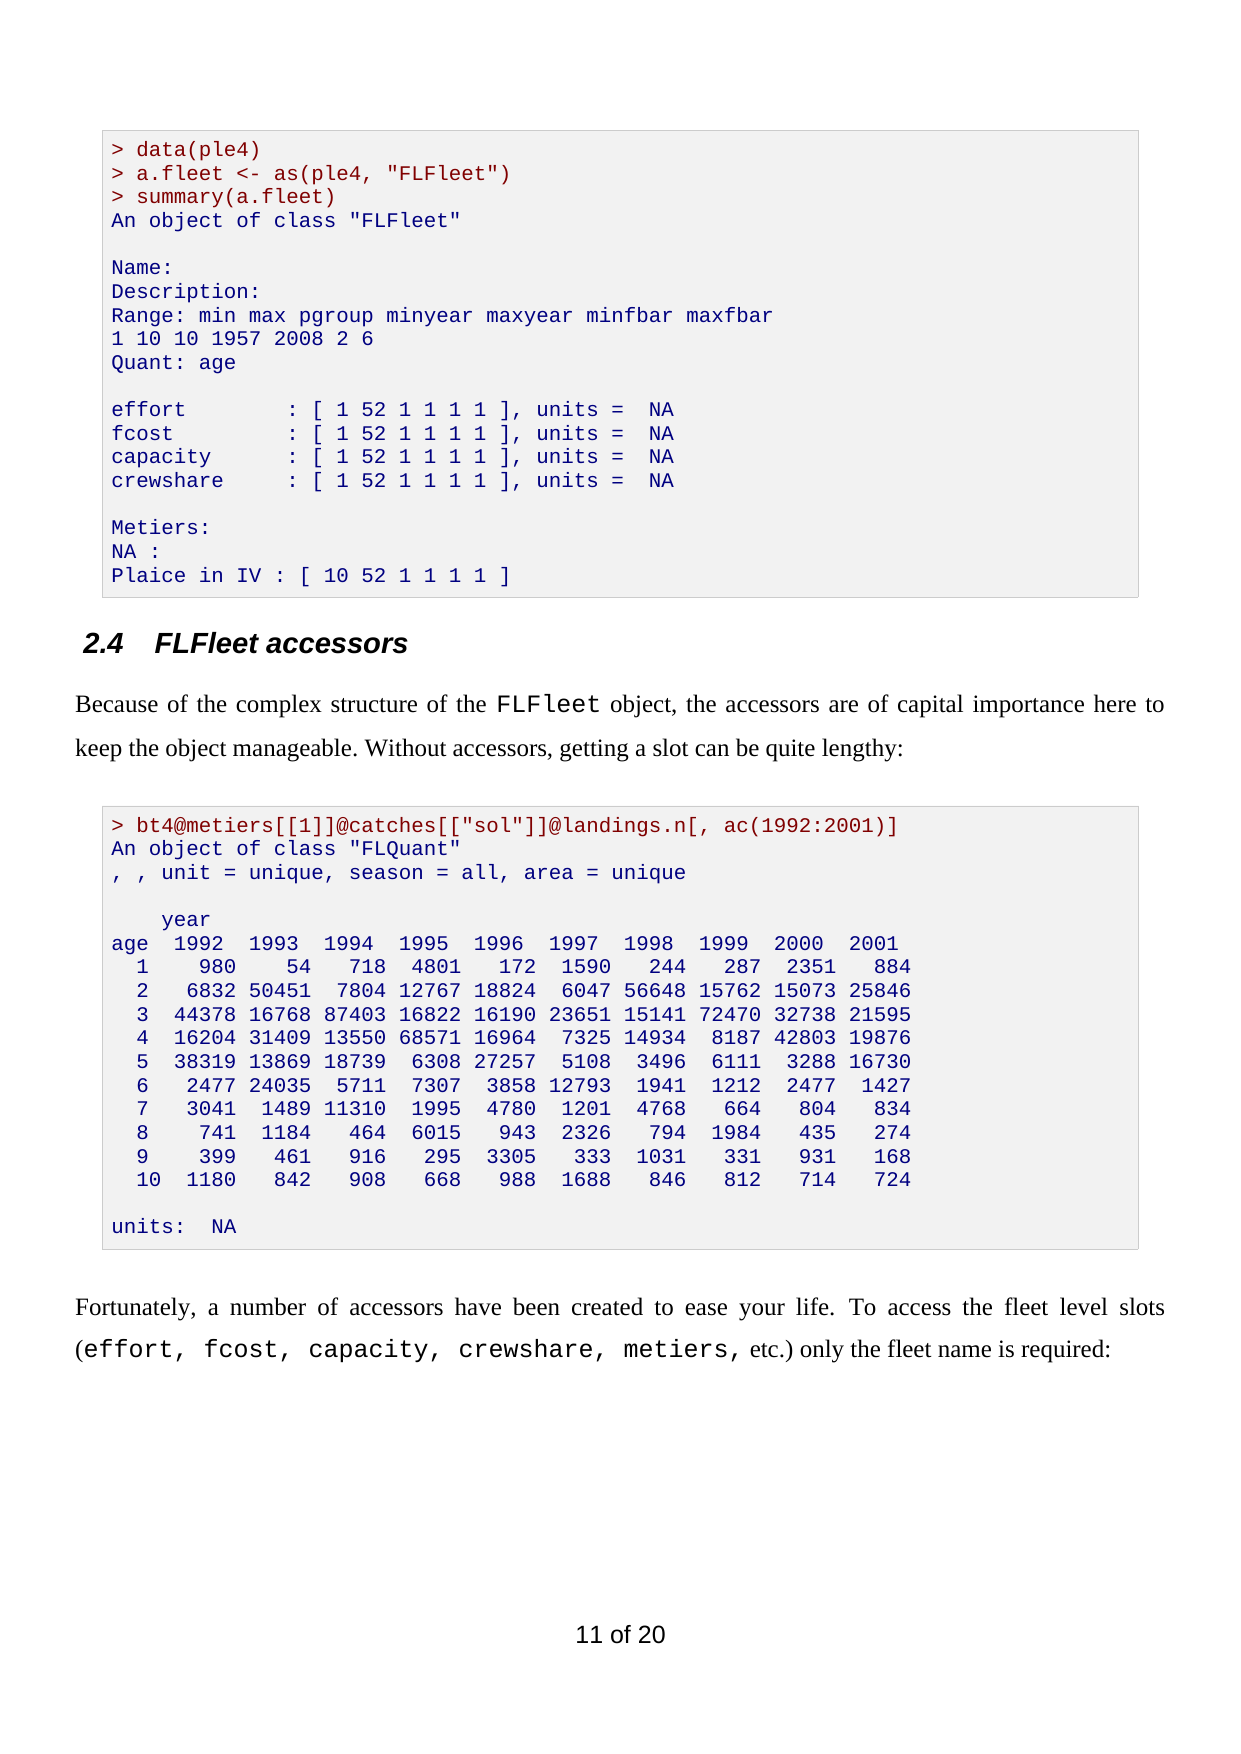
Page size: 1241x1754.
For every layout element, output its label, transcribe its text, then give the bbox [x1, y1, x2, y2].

text 1 980 54 718 4801 172 1590 244 287 2351 884 [111, 956, 1129, 980]
text An object of class "FLFleet" [111, 210, 1129, 234]
text 6 2477 24035 5711 7307 3858 12793 1941 1212 2477 1427 [111, 1075, 1129, 1098]
text units: NA [111, 1217, 1129, 1240]
text age 1992 1993 1994 1995 1996 1997 1998 1999 2000 2001 [111, 933, 1129, 956]
text An object of class "FLQuant" [111, 838, 1129, 862]
text effort : [ 1 52 1 1 1 1 ], units = NA [111, 399, 1129, 423]
text > data(ple4) [111, 139, 1129, 163]
text NA : [111, 541, 1129, 565]
text > a.fleet <- as(ple4, "FLFleet") [111, 163, 1129, 186]
text , , unit = unique, season = all, area = unique [111, 862, 1129, 886]
text 7 3041 1489 11310 1995 4780 1201 4768 664 804 834 [111, 1098, 1129, 1122]
text 10 1180 842 908 668 988 1688 846 812 714 724 [111, 1169, 1129, 1193]
text > bt4@metiers[[1]]@catches[["sol"]]@landings.n[, ac(1992:2001)] [111, 814, 1129, 838]
text capacity : [ 1 52 1 1 1 1 ], units = NA [111, 446, 1129, 470]
subtitle FLFleet accessors [75, 118, 1166, 660]
text Quant: age [111, 352, 1129, 376]
text Range: min max pgroup minyear maxyear minfbar maxfbar [111, 304, 1129, 328]
text Fortunately, a number of accessors have been created to ease your life. To access the fleet level slots (effort, fcost, capacity, crewshare, metiers, etc.) only the fleet name is required: [75, 794, 1166, 1365]
text 4 16204 31409 13550 68571 16964 7325 14934 8187 42803 19876 [111, 1027, 1129, 1051]
text 1 10 10 1957 2008 2 6 [111, 328, 1129, 352]
text 8 741 1184 464 6015 943 2326 794 1984 435 274 [111, 1122, 1129, 1146]
text > summary(a.fleet) [111, 186, 1129, 210]
text Because of the complex structure of the FLFleet object, the accessors are of capital importance here to keep the object manageable. Without accessors, getting a slot can be quite lengthy: [75, 690, 1166, 762]
text Name: [111, 257, 1129, 281]
text Plaice in IV : [ 10 52 1 1 1 1 ] [111, 565, 1129, 588]
text Metiers: [111, 517, 1129, 541]
text Description: [111, 281, 1129, 304]
text 5 38319 13869 18739 6308 27257 5108 3496 6111 3288 16730 [111, 1051, 1129, 1075]
text 3 44378 16768 87403 16822 16190 23651 15141 72470 32738 21595 [111, 1004, 1129, 1027]
text 2 6832 50451 7804 12767 18824 6047 56648 15762 15073 25846 [111, 980, 1129, 1004]
text fcost : [ 1 52 1 1 1 1 ], units = NA [111, 423, 1129, 446]
text crewshare : [ 1 52 1 1 1 1 ], units = NA [111, 470, 1129, 494]
text year [111, 909, 1129, 933]
text 9 399 461 916 295 3305 333 1031 331 931 168 [111, 1146, 1129, 1169]
